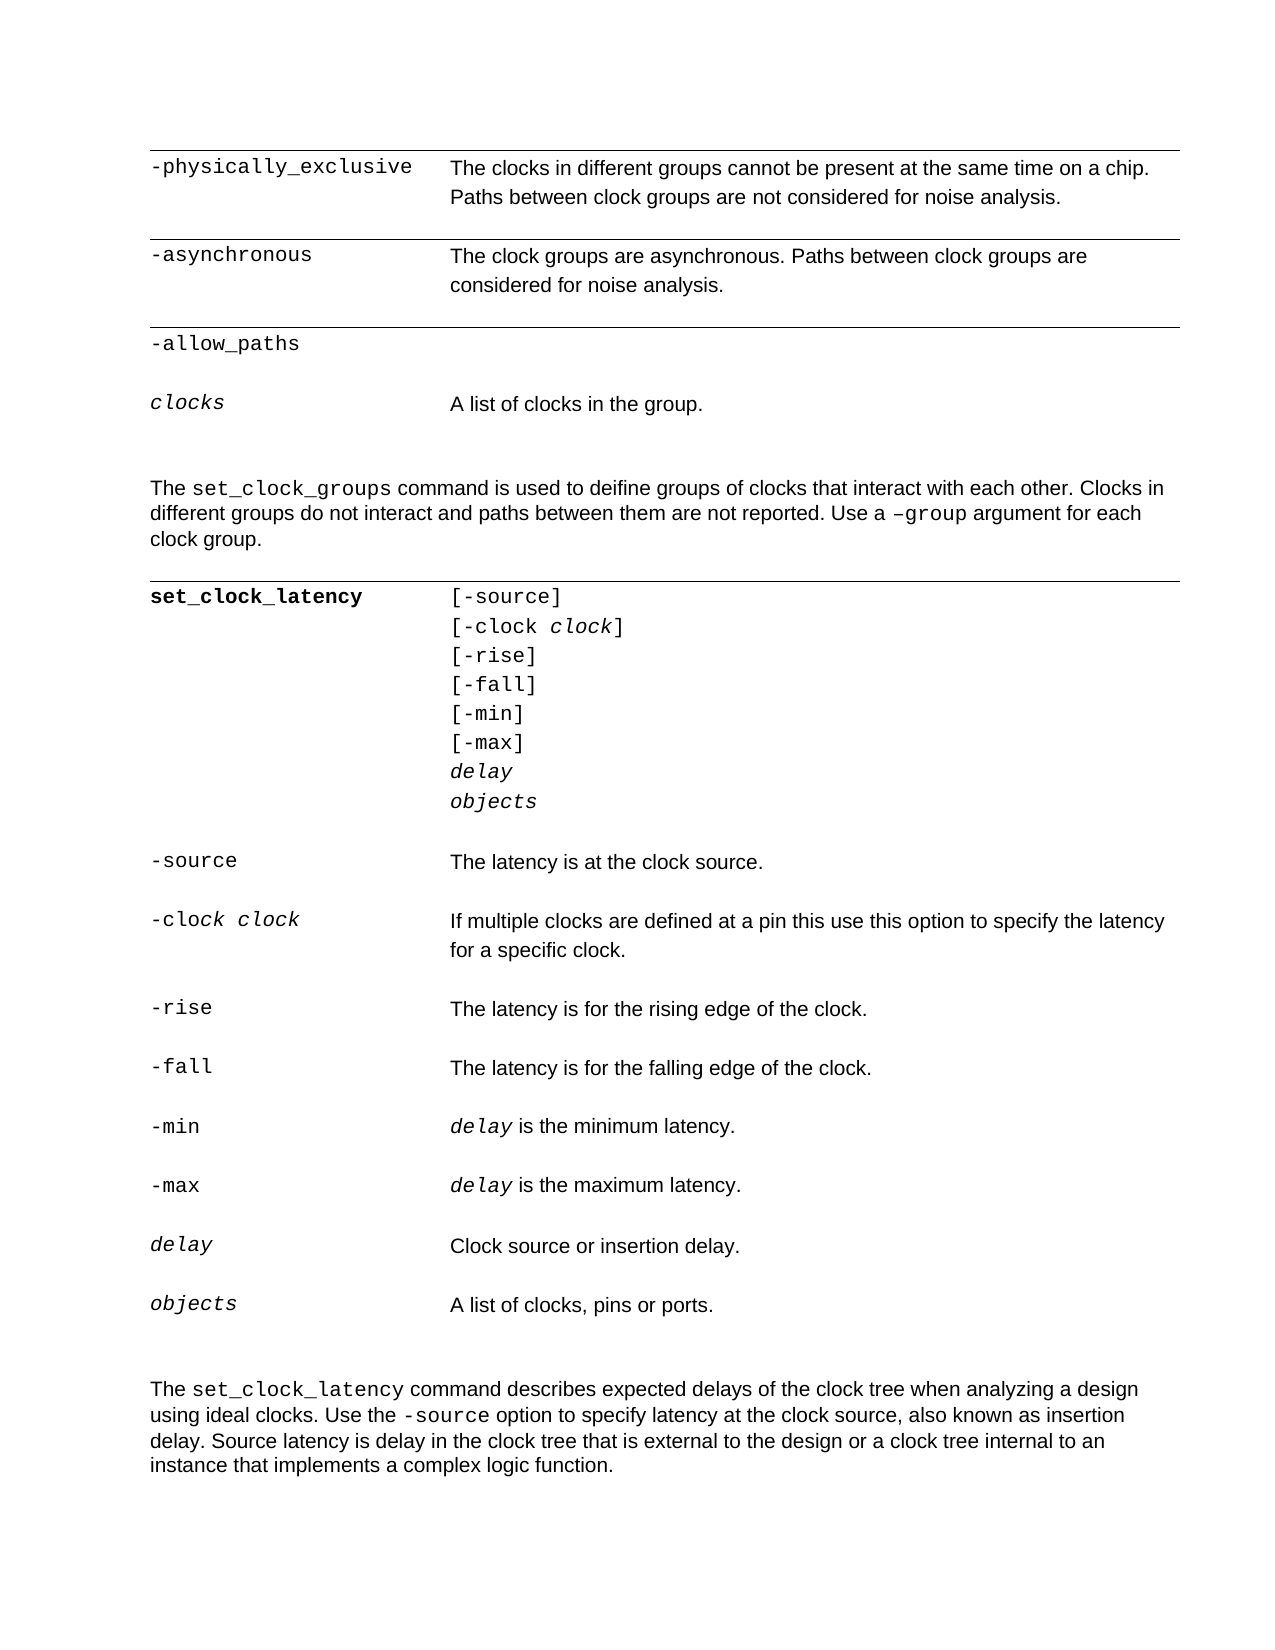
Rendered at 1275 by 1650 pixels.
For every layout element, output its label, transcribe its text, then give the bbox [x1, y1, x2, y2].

table_cell -allow_paths [150, 328, 450, 386]
table_cell -physically_exclusive [150, 151, 450, 238]
table_cell A list of clocks, pins or ports. [450, 1288, 1180, 1347]
table_cell Clock source or insertion delay. [450, 1229, 1180, 1288]
table_header set_clock_latency [150, 582, 450, 844]
table_cell delay is the minimum latency. [450, 1110, 1180, 1169]
table_cell objects [150, 1288, 450, 1347]
text The set_clock_latency command describes expected delays of the clock tree when analyzing a design using ideal clocks. Use the -source option to specify latency at the clock source, also known as insertion delay. Source latency is delay in the clock tree that is external to the design or a clock tree internal to an instance that implements a complex logic function. [150, 1377, 1180, 1476]
table_cell [450, 328, 1180, 386]
table_cell The latency is for the rising edge of the clock. [450, 992, 1180, 1051]
table_cell The latency is at the clock source. [450, 844, 1180, 903]
table_cell If multiple clocks are defined at a pin this use this option to specify the latency for a specific clock. [450, 904, 1180, 992]
table_header [-source] [-clock clock] [-rise] [-fall] [-min] [-max] delay objects [450, 582, 1180, 844]
text The set_clock_groups command is used to deifine groups of clocks that interact with each other. Clocks in different groups do not interact and paths between them are not reported. Use a –group argument for each clock group. [150, 475, 1180, 551]
table_cell -min [150, 1110, 450, 1169]
table_cell delay is the maximum latency. [450, 1169, 1180, 1228]
table_cell delay [150, 1229, 450, 1288]
table_cell clocks [150, 386, 450, 445]
table_cell The clocks in different groups cannot be present at the same time on a chip. Paths between clock groups are not considered for noise analysis. [450, 151, 1180, 238]
table_cell -rise [150, 992, 450, 1051]
table_cell -max [150, 1169, 450, 1228]
table_cell -fall [150, 1051, 450, 1110]
table_cell -source [150, 844, 450, 903]
table_cell -clock clock [150, 904, 450, 992]
table_cell A list of clocks in the group. [450, 386, 1180, 445]
table_cell -asynchronous [150, 240, 450, 327]
table_cell The latency is for the falling edge of the clock. [450, 1051, 1180, 1110]
table_cell The clock groups are asynchronous. Paths between clock groups are considered for noise analysis. [450, 240, 1180, 327]
